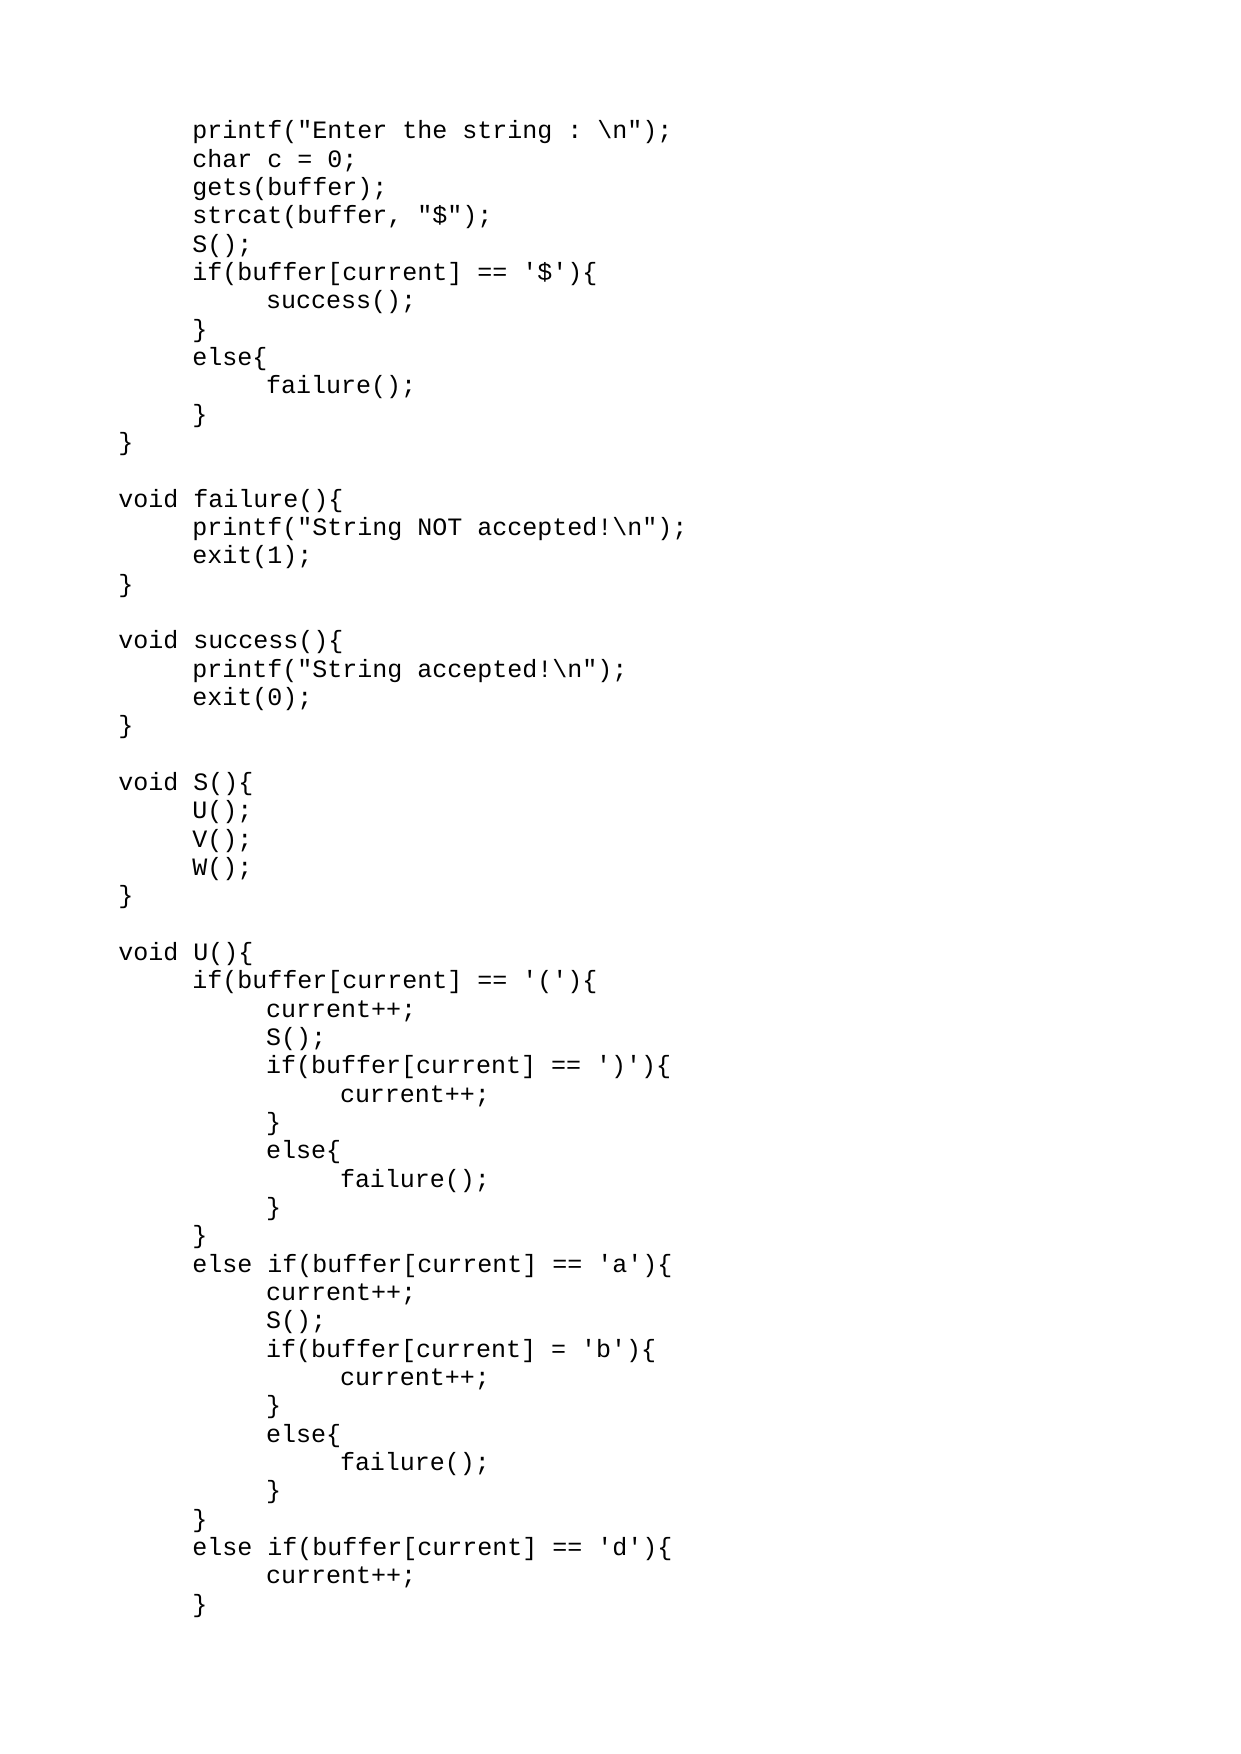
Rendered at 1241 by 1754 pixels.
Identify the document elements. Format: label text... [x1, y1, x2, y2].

text else{ [118, 1138, 1122, 1166]
text else{ [118, 1421, 1122, 1450]
text if(buffer[current] == ')'){ [118, 1053, 1122, 1081]
text if(buffer[current] == '$'){ [118, 260, 1122, 288]
text } [118, 1591, 1122, 1620]
text failure(); [118, 373, 1122, 401]
text V(); [118, 826, 1122, 855]
text failure(); [118, 1450, 1122, 1478]
text exit(0); [118, 685, 1122, 713]
text current++; [118, 1280, 1122, 1308]
text success(); [118, 288, 1122, 316]
text strcat(buffer, "$"); [118, 203, 1122, 231]
text current++; [118, 1081, 1122, 1110]
text exit(1); [118, 543, 1122, 571]
text } [118, 1506, 1122, 1535]
text } [118, 1393, 1122, 1421]
text void U(){ [118, 940, 1122, 968]
text } [118, 401, 1122, 430]
text failure(); [118, 1166, 1122, 1195]
text } [118, 883, 1122, 911]
text } [118, 1478, 1122, 1506]
text printf("String NOT accepted!\n"); [118, 515, 1122, 543]
text void success(){ [118, 628, 1122, 656]
text U(); [118, 798, 1122, 826]
text void S(){ [118, 770, 1122, 798]
text } [118, 713, 1122, 741]
text char c = 0; [118, 146, 1122, 175]
text if(buffer[current] = 'b'){ [118, 1336, 1122, 1365]
text gets(buffer); [118, 175, 1122, 203]
text printf("String accepted!\n"); [118, 656, 1122, 685]
text } [118, 571, 1122, 600]
text } [118, 1110, 1122, 1138]
text current++; [118, 1563, 1122, 1591]
text S(); [118, 231, 1122, 260]
text } [118, 1223, 1122, 1251]
text } [118, 1195, 1122, 1223]
text } [118, 316, 1122, 345]
text S(); [118, 1308, 1122, 1336]
text void failure(){ [118, 486, 1122, 515]
text W(); [118, 855, 1122, 883]
text printf("Enter the string : \n"); [118, 118, 1122, 146]
text else if(buffer[current] == 'd'){ [118, 1535, 1122, 1563]
text if(buffer[current] == '('){ [118, 968, 1122, 996]
text } [118, 430, 1122, 458]
text current++; [118, 1365, 1122, 1393]
text else{ [118, 345, 1122, 373]
text else if(buffer[current] == 'a'){ [118, 1251, 1122, 1280]
text S(); [118, 1025, 1122, 1053]
text current++; [118, 996, 1122, 1025]
